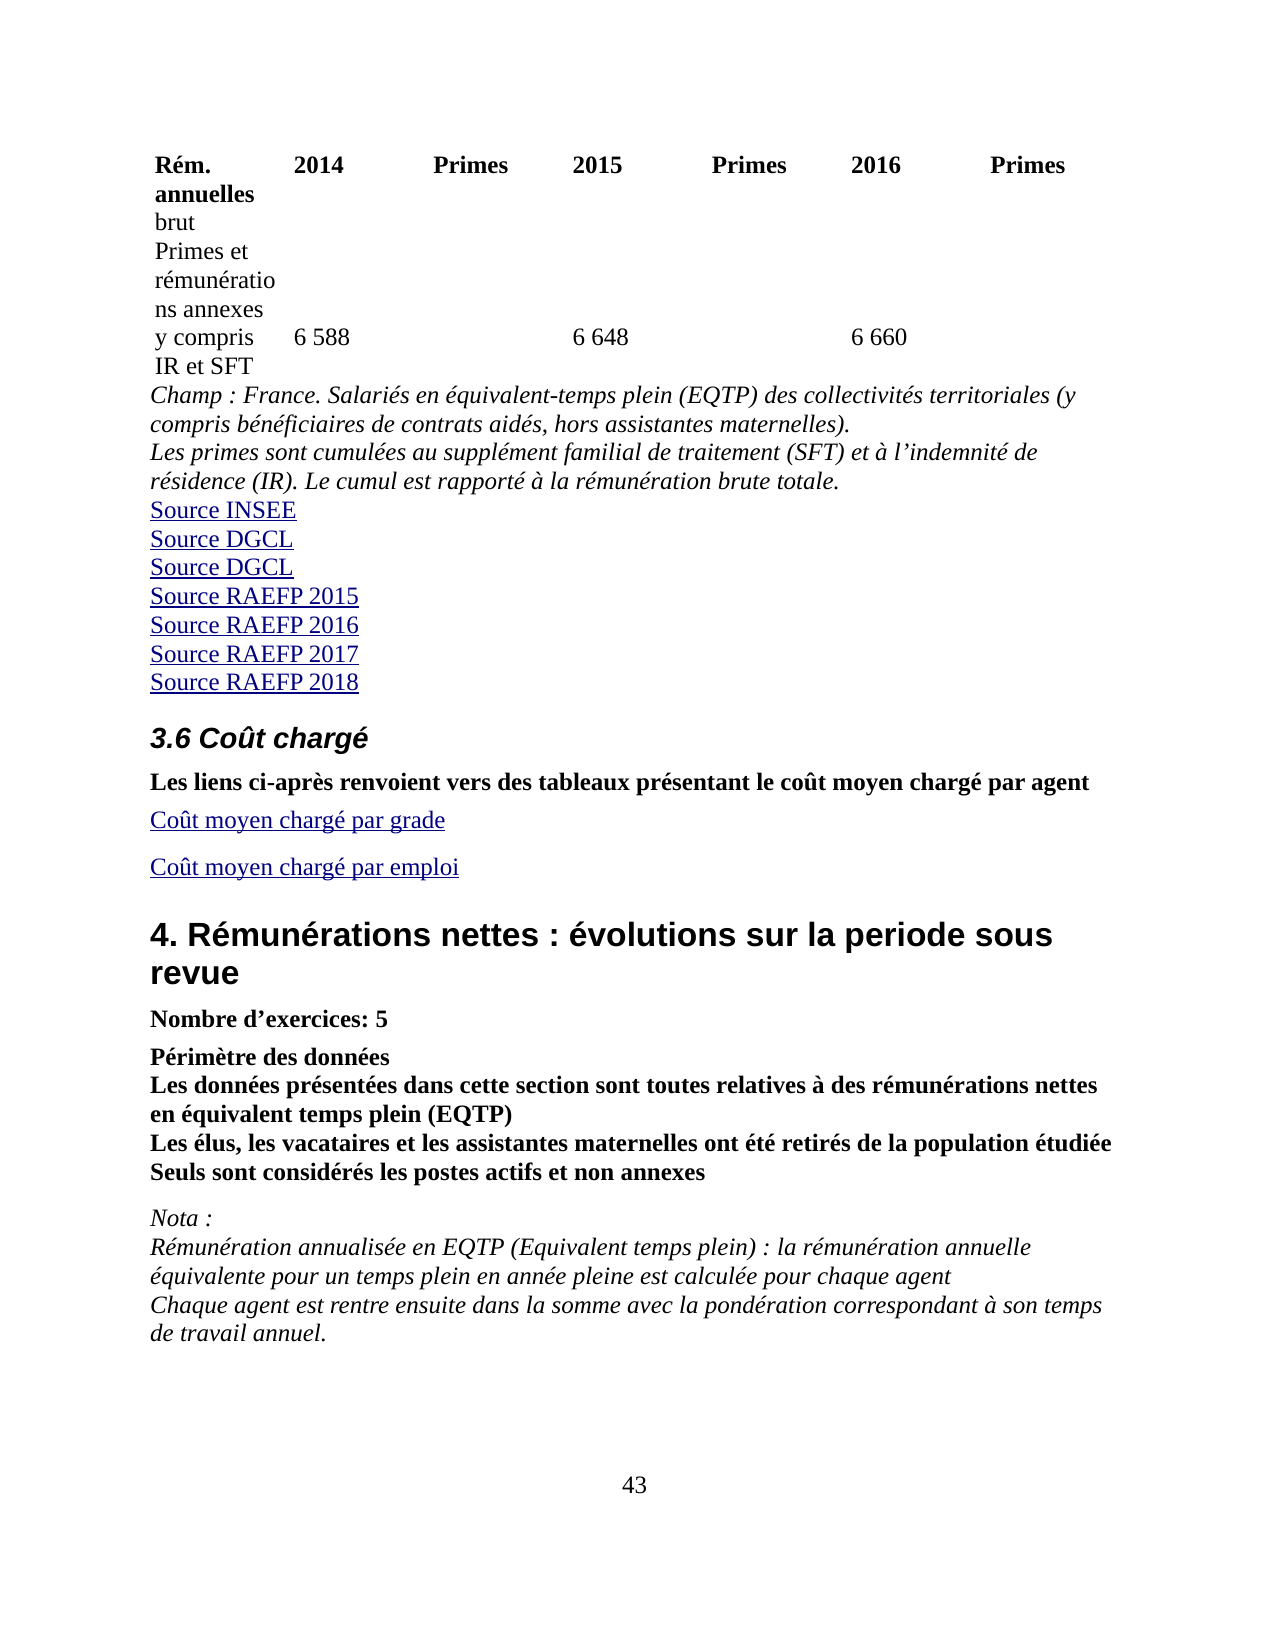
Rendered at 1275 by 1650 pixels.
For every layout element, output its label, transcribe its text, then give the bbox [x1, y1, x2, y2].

table_cell 6 648 [568, 323, 707, 380]
table_header Primes [707, 150, 846, 207]
table_header 2016 [846, 150, 986, 207]
table_cell [707, 236, 846, 322]
table_cell [986, 208, 1125, 236]
table_cell [289, 236, 428, 322]
table_header Rém. annuelles [150, 150, 289, 207]
table_header 2014 [289, 150, 428, 207]
text Coût moyen chargé par grade [150, 805, 1125, 834]
table_cell [986, 323, 1125, 380]
text Coût moyen chargé par emploi [150, 852, 1125, 880]
subtitle 4. Rémunérations nettes : évolutions sur la periode sous revue [150, 914, 1125, 992]
table_cell [846, 236, 986, 322]
text Périmètre des données Les données présentées dans cette section sont toutes relatives à des rémunérations nettes en équivalent temps plein (EQTP) Les élus, les vacataires et les assistantes maternelles ont été retirés de la population étudiée Seuls sont considérés les postes actifs et non annexes [150, 1042, 1125, 1186]
text Nombre d’exercices: 5 [150, 1004, 1125, 1033]
table_header 2015 [568, 150, 707, 207]
table_header Primes [986, 150, 1125, 207]
table_cell [429, 323, 568, 380]
table_cell [846, 208, 986, 236]
table_cell [568, 236, 707, 322]
table_cell [429, 208, 568, 236]
table_header Primes [429, 150, 568, 207]
subtitle 3.6 Coût chargé [150, 721, 1125, 755]
table_cell [568, 208, 707, 236]
table_cell 6 660 [846, 323, 986, 380]
table_cell [986, 236, 1125, 322]
table_cell [707, 323, 846, 380]
table_cell 6 588 [289, 323, 428, 380]
table_cell [289, 208, 428, 236]
text Champ : France. Salariés en équivalent-temps plein (EQTP) des collectivités territoriales (y compris bénéficiaires de contrats aidés, hors assistantes maternelles). Les primes sont cumulées au supplément familial de traitement (SFT) et à l’indemnité de résidence (IR). Le cumul est rapporté à la rémunération brute totale. Source INSEE Source DGCL Source DGCL Source RAEFP 2015 Source RAEFP 2016 Source RAEFP 2017 Source RAEFP 2018 [150, 380, 1125, 696]
table_cell brut [150, 208, 289, 236]
table_cell Primes et rémunérations annexes [150, 236, 289, 322]
table_cell [429, 236, 568, 322]
text Les liens ci-après renvoient vers des tableaux présentant le coût moyen chargé par agent [150, 767, 1125, 796]
table_cell y compris IR et SFT [150, 323, 289, 380]
text Nota : Rémunération annualisée en EQTP (Equivalent temps plein) : la rémunération annuelle équivalente pour un temps plein en année pleine est calculée pour chaque agent Chaque agent est rentre ensuite dans la somme avec la pondération correspondant à son temps de travail annuel. [150, 1203, 1125, 1347]
table_cell [707, 208, 846, 236]
